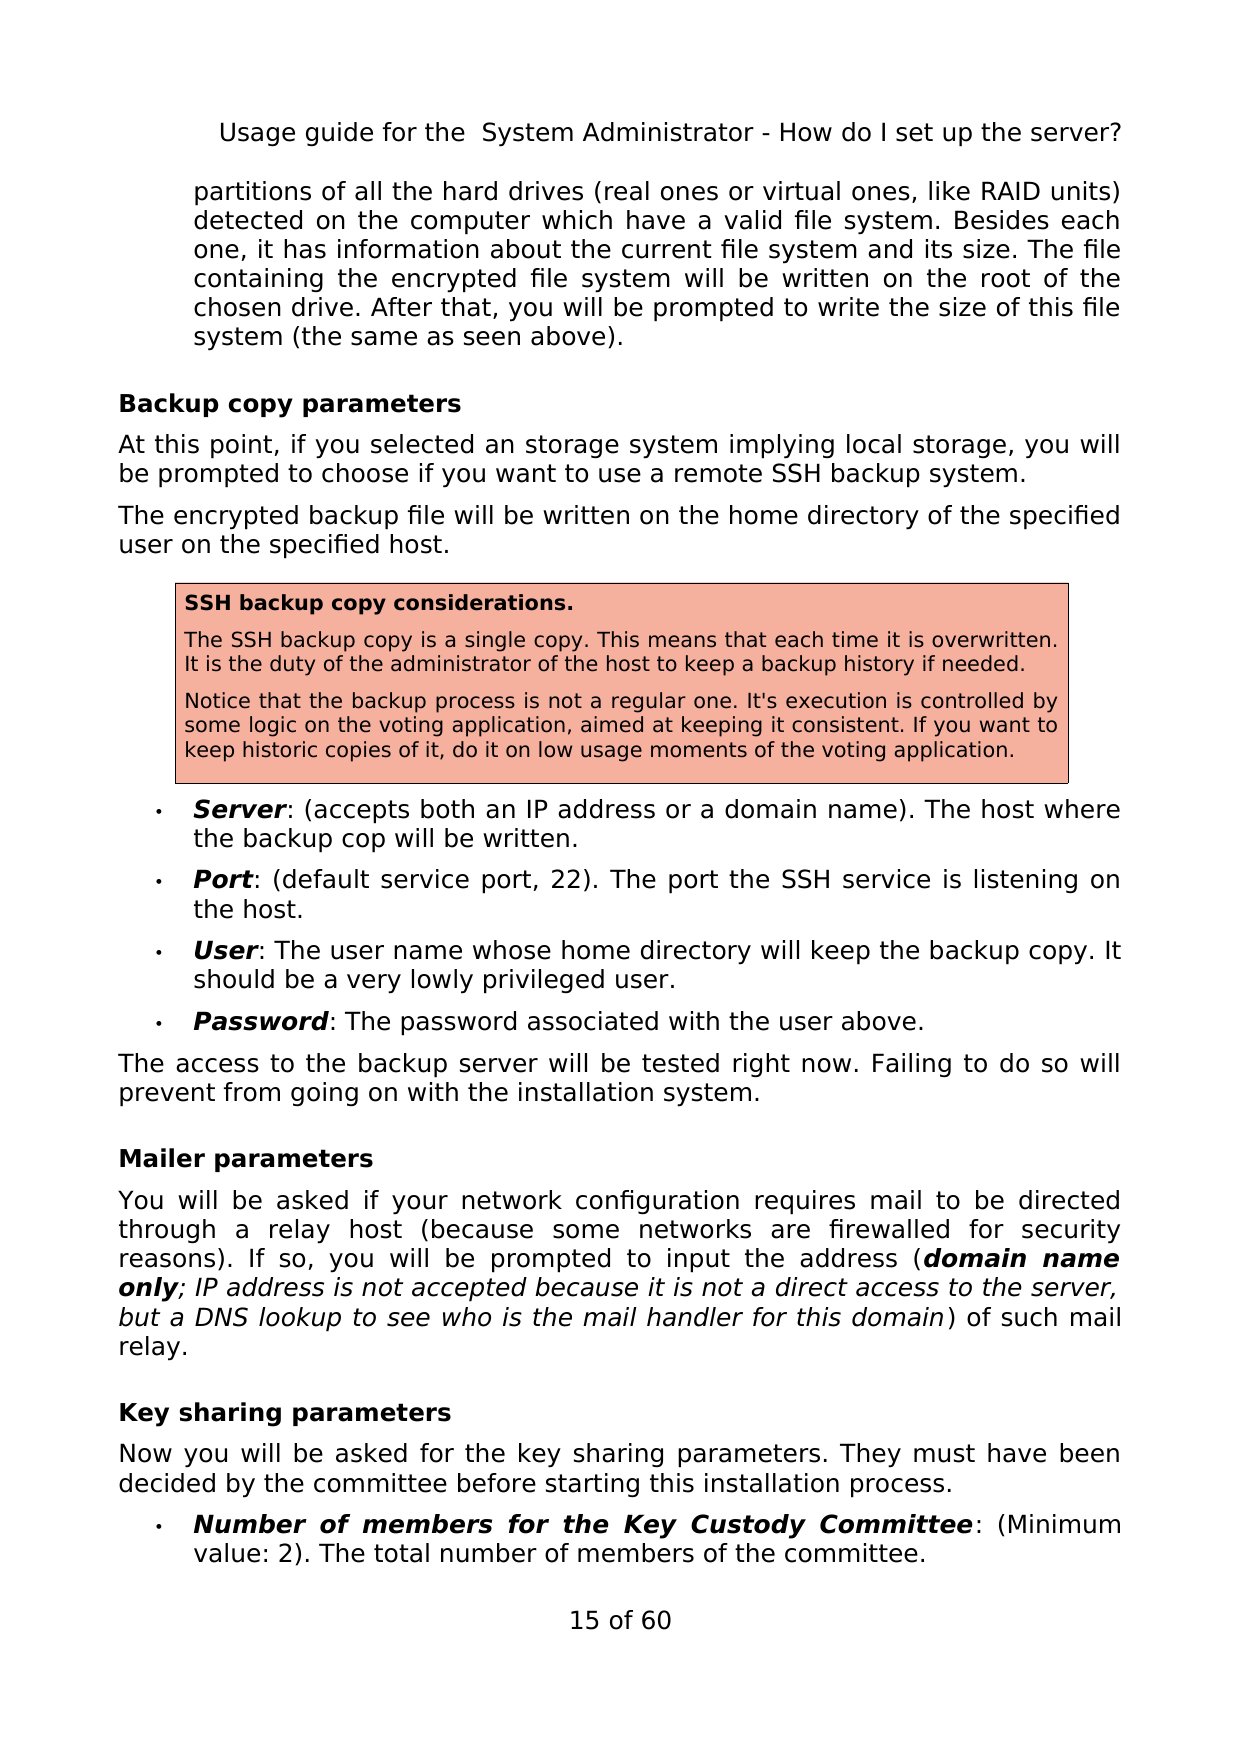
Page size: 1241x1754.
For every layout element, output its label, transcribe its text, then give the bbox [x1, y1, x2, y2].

text The encrypted backup file will be written on the home directory of the specified user on the specified host. [118, 501, 1122, 559]
subtitle Backup copy parameters [118, 389, 1122, 418]
subtitle Mailer parameters [118, 1145, 1122, 1173]
text The access to the backup server will be tested right now. Failing to do so will prevent from going on with the installation system. [118, 1049, 1122, 1107]
subtitle Key sharing parameters [118, 1398, 1122, 1427]
list Server: (accepts both an IP address or a domain name). The host where the backup cop will be written. [156, 572, 1122, 853]
list Number of members for the Key Custody Committee: (Minimum value: 2). The total number of members of the committee. [156, 1511, 1122, 1569]
list SSH backup copy considerations. [184, 591, 1059, 616]
list Password: The password associated with the user above. [156, 1007, 1122, 1037]
list partitions of all the hard drives (real ones or virtual ones, like RAID units) detected on the computer which have a valid file system. Besides each one, it has information about the current file system and its size. The file containing the encrypted file system will be written on the root of the chosen drive. After that, you will be prompted to write the size of this file system (the same as seen above). [156, 177, 1122, 352]
list The SSH backup copy is a single copy. This means that each time it is overwritten. It is the duty of the administrator of the host to keep a backup history if needed. [184, 628, 1059, 677]
text Now you will be asked for the key sharing parameters. They must have been decided by the committee before starting this installation process. [118, 1440, 1122, 1498]
text You will be asked if your network configuration requires mail to be directed through a relay host (because some networks are firewalled for security reasons). If so, you will be prompted to input the address (domain name only; IP address is not accepted because it is not a direct access to the server, but a DNS lookup to see who is the mail handler for this domain) of such mail relay. [118, 1186, 1122, 1361]
list User: The user name whose home directory will keep the backup copy. It should be a very lowly privileged user. [156, 937, 1122, 995]
list Notice that the backup process is not a regular one. It's execution is controlled by some logic on the voting application, aimed at keeping it consistent. If you want to keep historic copies of it, do it on low usage moments of the voting application. [184, 689, 1059, 762]
text At this point, if you selected an storage system implying local storage, you will be prompted to choose if you want to use a remote SSH backup system. [118, 430, 1122, 489]
list Port: (default service port, 22). The port the SSH service is listening on the host. [156, 866, 1122, 924]
